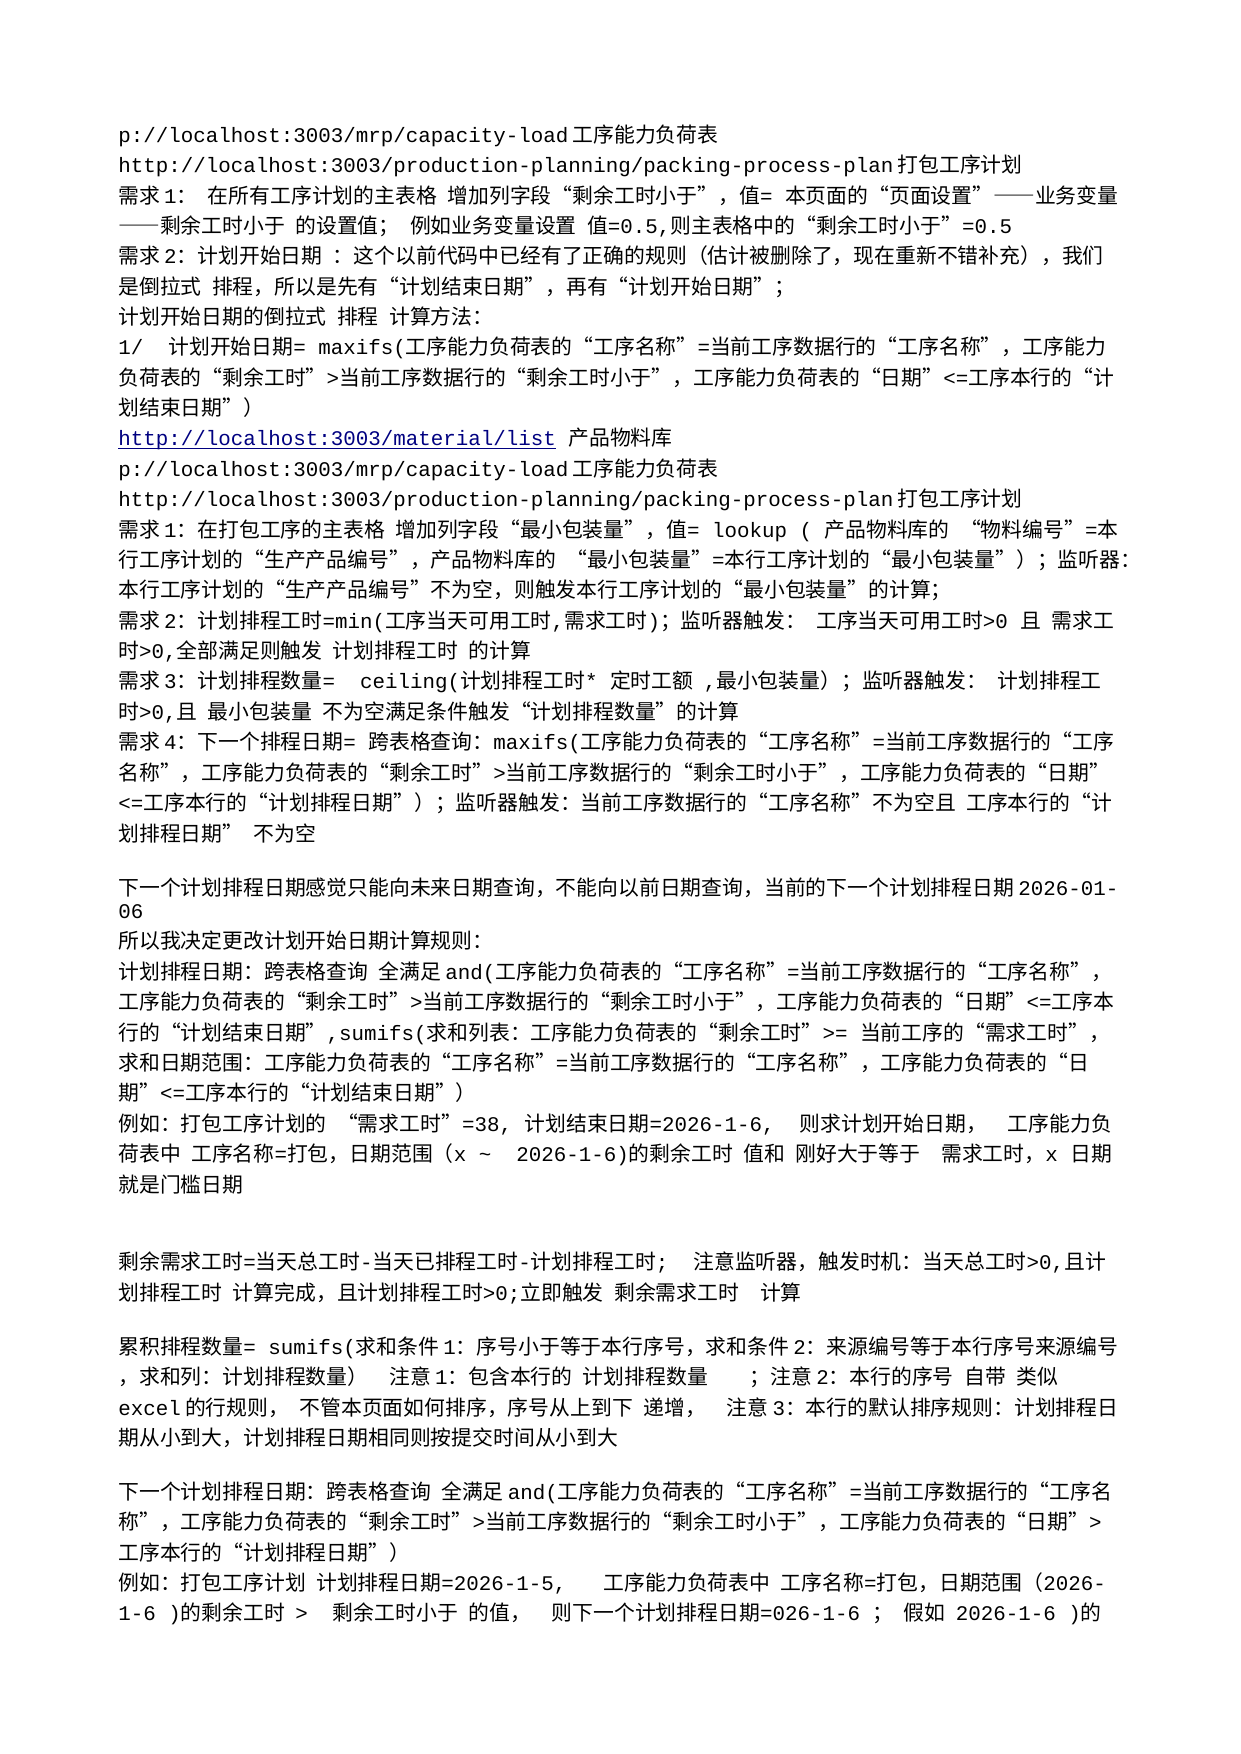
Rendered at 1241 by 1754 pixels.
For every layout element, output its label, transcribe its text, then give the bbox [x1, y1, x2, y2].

text 需求1： 在所有工序计划的主表格 增加列字段“剩余工时小于”，值= 本页面的“页面设置”——业务变量——剩余工时小于 的设置值； 例如业务变量设置 值=0.5,则主表格中的“剩余工时小于”=0.5 [118, 179, 1122, 240]
text 计划排程日期：跨表格查询 全满足and(工序能力负荷表的“工序名称”=当前工序数据行的“工序名称”，工序能力负荷表的“剩余工时”>当前工序数据行的“剩余工时小于”，工序能力负荷表的“日期”<=工序本行的“计划结束日期”,sumifs(求和列表：工序能力负荷表的“剩余工时”>= 当前工序的“需求工时”，求和日期范围：工序能力负荷表的“工序名称”=当前工序数据行的“工序名称”，工序能力负荷表的“日期”<=工序本行的“计划结束日期”） 例如：打包工序计划的 “需求工时”=38, 计划结束日期=2026-1-6, 则求计划开始日期， 工序能力负荷表中 工序名称=打包，日期范围（x ~ 2026-1-6)的剩余工时 值和 刚好大于等于 需求工时，x 日期就是门槛日期 剩余需求工时=当天总工时-当天已排程工时-计划排程工时; 注意监听器，触发时机：当天总工时>0,且计划排程工时 计算完成，且计划排程工时>0;立即触发 剩余需求工时 计算 累积排程数量= sumifs(求和条件1：序号小于等于本行序号，求和条件2：来源编号等于本行序号来源编号 ，求和列：计划排程数量） 注意1：包含本行的 计划排程数量 ；注意2：本行的序号 自带 类似excel的行规则， 不管本页面如何排序，序号从上到下 递增， 注意3：本行的默认排序规则：计划排程日期从小到大，计划排程日期相同则按提交时间从小到大 下一个计划排程日期：跨表格查询 全满足and(工序能力负荷表的“工序名称”=当前工序数据行的“工序名称”，工序能力负荷表的“剩余工时”>当前工序数据行的“剩余工时小于”，工序能力负荷表的“日期”>工序本行的“计划排程日期”） 例如：打包工序计划 计划排程日期=2026-1-5, 工序能力负荷表中 工序名称=打包，日期范围（2026-1-6 )的剩余工时 > 剩余工时小于 的值， 则下一个计划排程日期=026-1-6 ； 假如 2026-1-6 )的 [118, 955, 1122, 1627]
text http://localhost:3003/production-planning/packing-process-plan打包工序计划 需求1：在打包工序的主表格 增加列字段“最小包装量”，值= lookup ( 产品物料库的 “物料编号”=本行工序计划的“生产产品编号”，产品物料库的 “最小包装量”=本行工序计划的“最小包装量”）；监听器：本行工序计划的“生产产品编号”不为空，则触发本行工序计划的“最小包装量”的计算； 需求2：计划排程工时=min(工序当天可用工时,需求工时)；监听器触发： 工序当天可用工时>0 且 需求工时>0,全部满足则触发 计划排程工时 的计算 需求3：计划排程数量= ceiling(计划排程工时* 定时工额 ,最小包装量）；监听器触发： 计划排程工时>0,且 最小包装量 不为空满足条件触发“计划排程数量”的计算 需求4：下一个排程日期= 跨表格查询：maxifs(工序能力负荷表的“工序名称”=当前工序数据行的“工序名称”，工序能力负荷表的“剩余工时”>当前工序数据行的“剩余工时小于”，工序能力负荷表的“日期”<=工序本行的“计划排程日期”）；监听器触发：当前工序数据行的“工序名称”不为空且 工序本行的“计划排程日期” 不为空 下一个计划排程日期感觉只能向未来日期查询，不能向以前日期查询，当前的下一个计划排程日期2026-01-06 [118, 482, 1122, 925]
text p://localhost:3003/mrp/capacity-load工序能力负荷表 [118, 118, 1122, 148]
text 1/ 计划开始日期= maxifs(工序能力负荷表的“工序名称”=当前工序数据行的“工序名称”，工序能力负荷表的“剩余工时”>当前工序数据行的“剩余工时小于”，工序能力负荷表的“日期”<=工序本行的“计划结束日期”） http://localhost:3003/material/list 产品物料库 p://localhost:3003/mrp/capacity-load工序能力负荷表 [118, 331, 1122, 482]
text 需求2：计划开始日期 ：这个以前代码中已经有了正确的规则（估计被删除了，现在重新不错补充），我们是倒拉式 排程，所以是先有“计划结束日期”，再有“计划开始日期”； [118, 240, 1122, 300]
text 计划开始日期的倒拉式 排程 计算方法： [118, 300, 1122, 331]
text http://localhost:3003/production-planning/packing-process-plan打包工序计划 [118, 148, 1122, 179]
text 所以我决定更改计划开始日期计算规则： [118, 925, 1122, 955]
